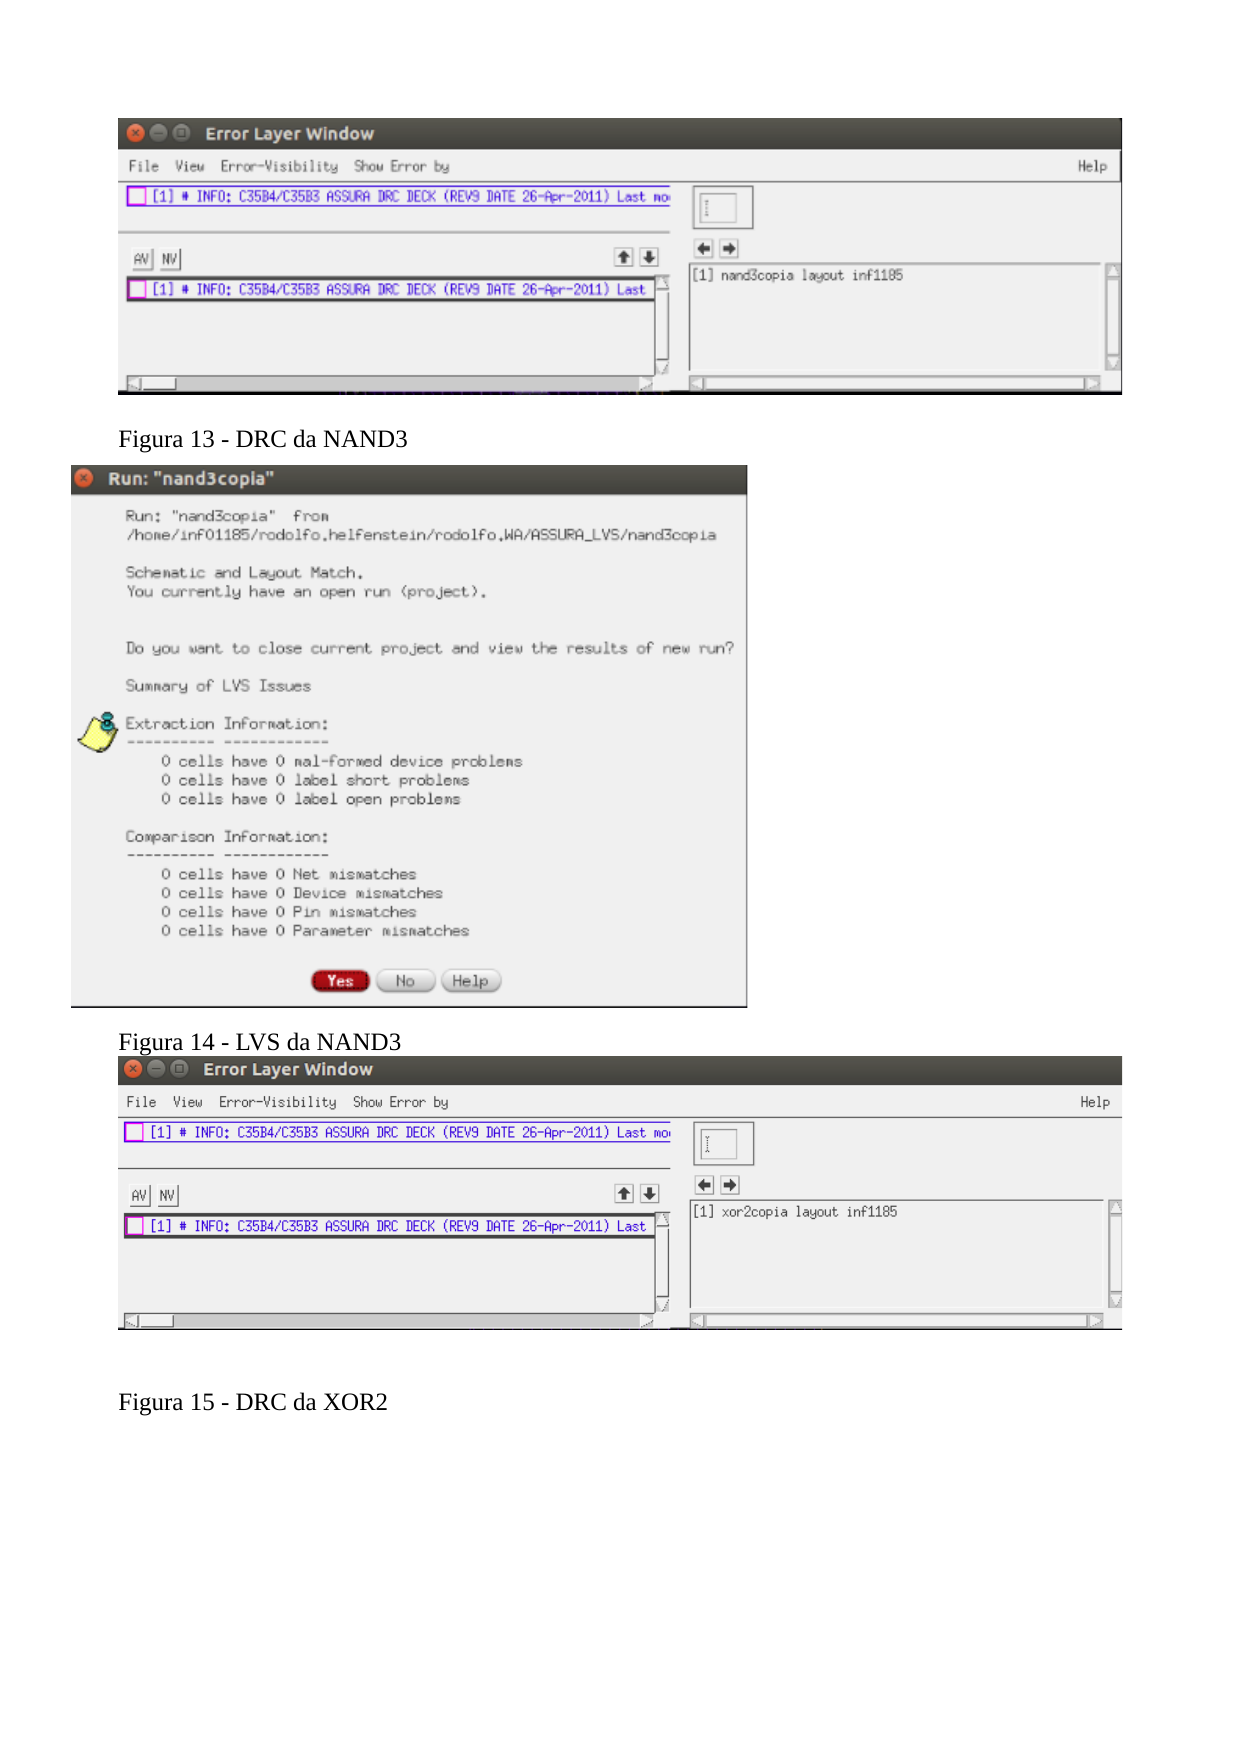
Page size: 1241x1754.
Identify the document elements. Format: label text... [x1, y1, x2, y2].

text Figura 13 - DRC da NAND3 [118, 424, 1122, 452]
picture [118, 118, 1123, 395]
picture [71, 465, 748, 1008]
text Figura 14 - LVS da NAND3 [118, 1027, 1122, 1056]
text Figura 15 - DRC da XOR2 [118, 1387, 1122, 1416]
picture [118, 1056, 1123, 1330]
